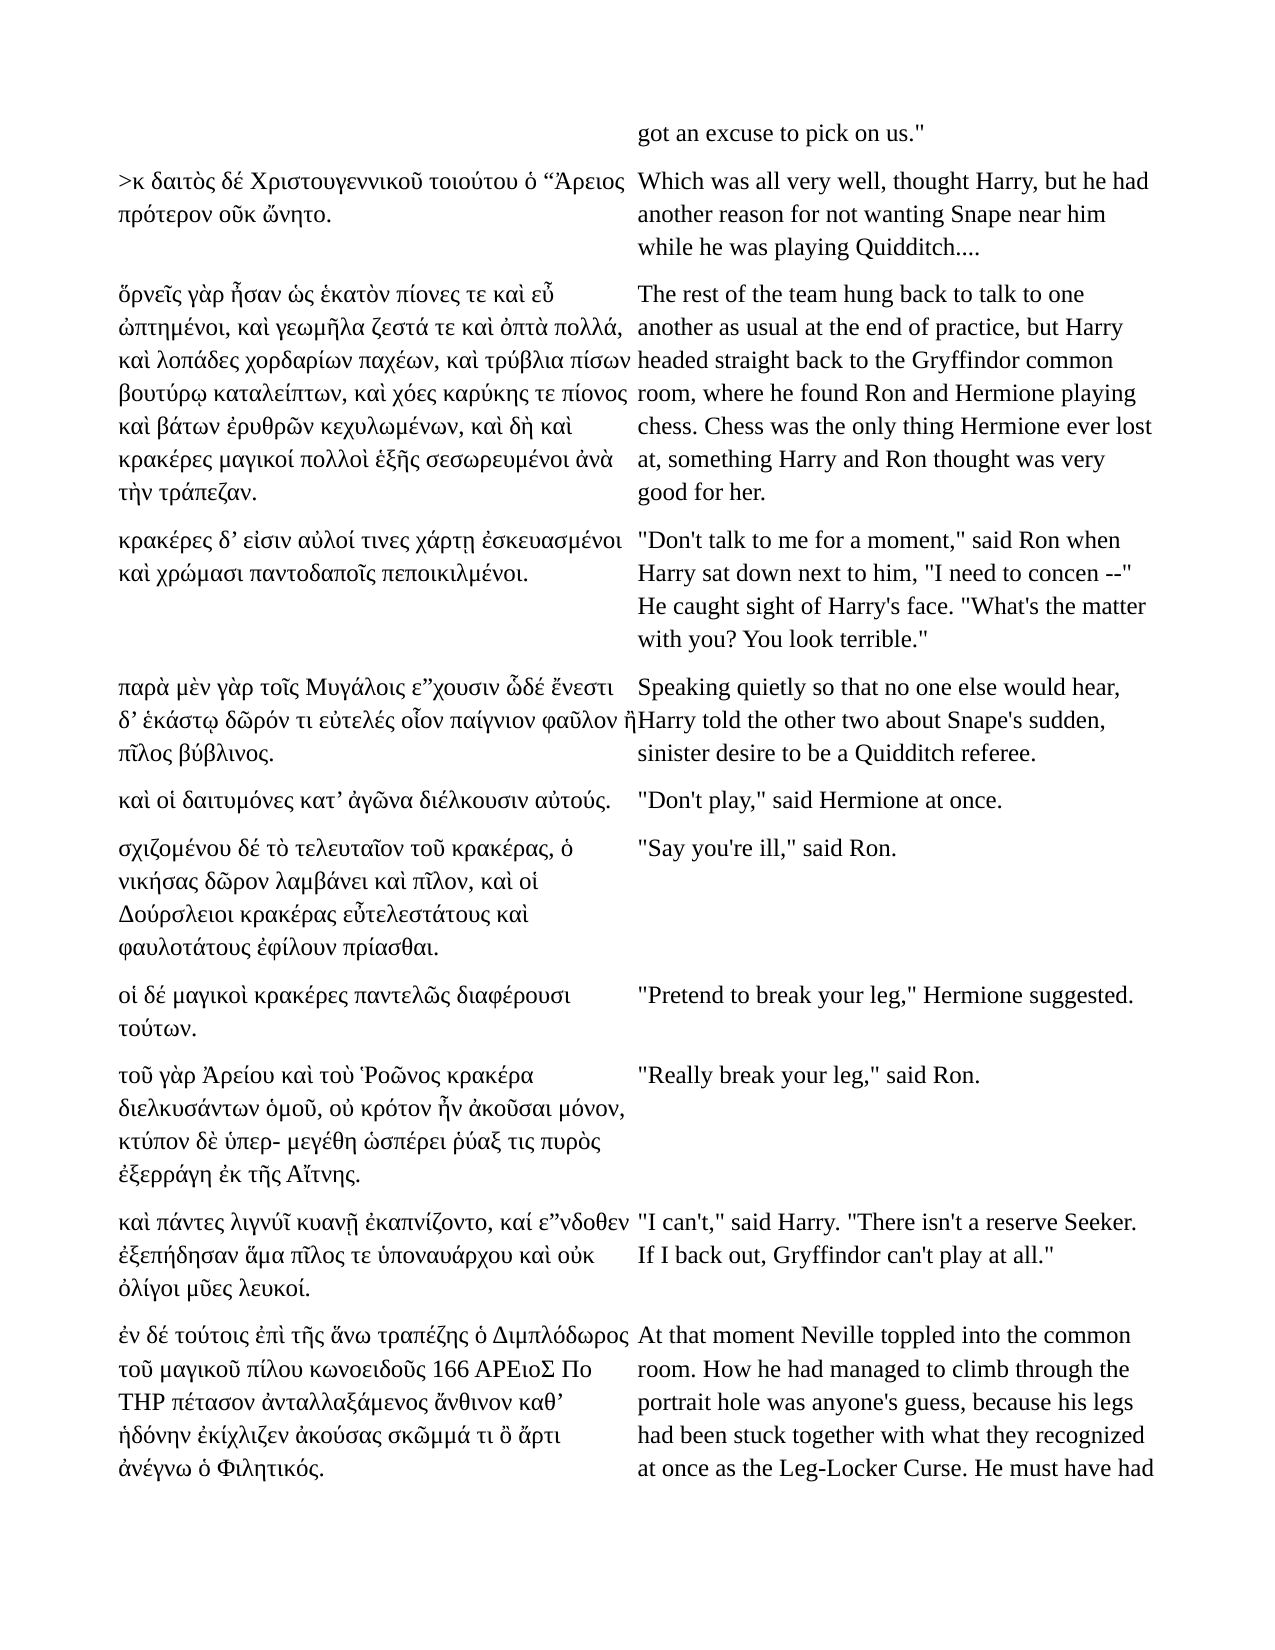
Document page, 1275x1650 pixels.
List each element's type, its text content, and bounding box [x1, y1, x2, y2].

table_cell "I can't," said Harry. "There isn't a reserve Seeker. If I back out, Gryffindor can't play at all." [638, 1207, 1157, 1321]
table_cell οἱ δέ μαγικοὶ κρακέρες παντελῶς διαφέρουσι τούτων. [118, 980, 637, 1060]
table_cell κρακέρες δ’ εἰσιν αὐλοί τινες χάρτῃ ἐσκευασμένοι καὶ χρώμασι παντοδαποῖς πεποικιλμένοι. [118, 525, 637, 672]
table_cell τοῦ γὰρ Ἀρείου καὶ τοὺ Ῥοῶνος κρακέρα διελκυσάντων ὁμοῦ, οὐ κρότον ἦν ἀκοῦσαι μόνον, κτύπον δὲ ὑπερ- μεγέθη ὡσπέρει ῥύαξ τις πυρὸς ἐξερράγη ἐκ τῆς Αἴτνης. [118, 1060, 637, 1207]
table_cell "Say you're ill," said Ron. [638, 833, 1157, 980]
table_cell got an excuse to pick on us." [638, 118, 1157, 166]
table_cell "Really break your leg," said Ron. [638, 1060, 1157, 1207]
table_cell σχιζομένου δέ τὸ τελευταῖον τοῦ κρακέρας, ὁ νικήσας δῶρον λαμβάνει καὶ πῖλον, καὶ οἱ Δούρσλειοι κρακέρας εὖτελεστάτους καὶ φαυλοτάτους ἐφίλουν πρίασθαι. [118, 833, 637, 980]
table_cell καὶ πάντες λιγνύῖ κυανῇ ἐκαπνίζοντο, καί ε”νδοθεν ἐξεπήδησαν ἅμα πῖλος τε ὑποναυάρχου καὶ οὐκ ὀλίγοι μῦες λευκοί. [118, 1207, 637, 1321]
table_cell At that moment Neville toppled into the common room. How he had managed to climb through the portrait hole was anyone's guess, because his legs had been stuck together with what they recognized at once as the Leg-Locker Curse. He must have had [638, 1321, 1157, 1500]
table_cell ἐν δέ τούτοις ἐπὶ τῆς ἅνω τραπέζης ὁ Διμπλόδωρος τοῦ μαγικοῦ πίλου κωνοειδοῦς 166 ΑΡΕιοΣ Πο ΤΗΡ πέτασον ἀνταλλαξάμενος ἄνθινον καθ’ ἡδόνην ἐκίχλιζεν ἀκούσας σκῶμμά τι ὂ ἄρτι ἀνέγνω ὁ Φιλητικός. [118, 1321, 637, 1500]
table_cell The rest of the team hung back to talk to one another as usual at the end of practice, but Harry headed straight back to the Gryffindor common room, where he found Ron and Hermione playing chess. Chess was the only thing Hermione ever lost at, something Harry and Ron thought was very good for her. [638, 279, 1157, 525]
table_cell "Don't talk to me for a moment," said Ron when Harry sat down next to him, "I need to concen --" He caught sight of Harry's face. "What's the matter with you? You look terrible." [638, 525, 1157, 672]
table_cell ὅρνεῖς γὰρ ἦσαν ὡς ἑκατὸν πίονες τε καὶ εὖ ὠπτημένοι, καὶ γεωμῆλα ζεστά τε καὶ ὀπτὰ πολλά, καὶ λοπάδες χορδαρίων παχέων, καὶ τρύβλια πίσων βουτύρῳ καταλείπτων, καὶ χόες καρύκης τε πίονος καὶ βάτων ἐρυθρῶν κεχυλωμένων, καὶ δὴ καὶ κρακέρες μαγικοί πολλοὶ ἑξῆς σεσωρευμένοι ἀνὰ τὴν τράπεζαν. [118, 279, 637, 525]
table_cell "Don't play," said Hermione at once. [638, 785, 1157, 833]
table_cell παρὰ μὲν γὰρ τοῖς Μυγάλοις ε”χουσιν ὧδέ ἔνεστι δ’ ἑκάστῳ δῶρόν τι εὐτελές οἷον παίγνιον φαῦλον ἢ πῖλος βύβλινος. [118, 672, 637, 785]
table_cell "Pretend to break your leg," Hermione suggested. [638, 980, 1157, 1060]
table_cell [118, 118, 637, 166]
table_cell >κ δαιτὸς δέ Χριστουγεννικοῦ τοιούτου ὁ “Ἀρειος πρότερον οῦκ ὤνητο. [118, 166, 637, 279]
table_cell Speaking quietly so that no one else would hear, Harry told the other two about Snape's sudden, sinister desire to be a Quidditch referee. [638, 672, 1157, 785]
table_cell Which was all very well, thought Harry, but he had another reason for not wanting Snape near him while he was playing Quidditch.... [638, 166, 1157, 279]
table_cell καὶ οἱ δαιτυμόνες κατ’ ἀγῶνα διέλκουσιν αὐτούς. [118, 785, 637, 833]
